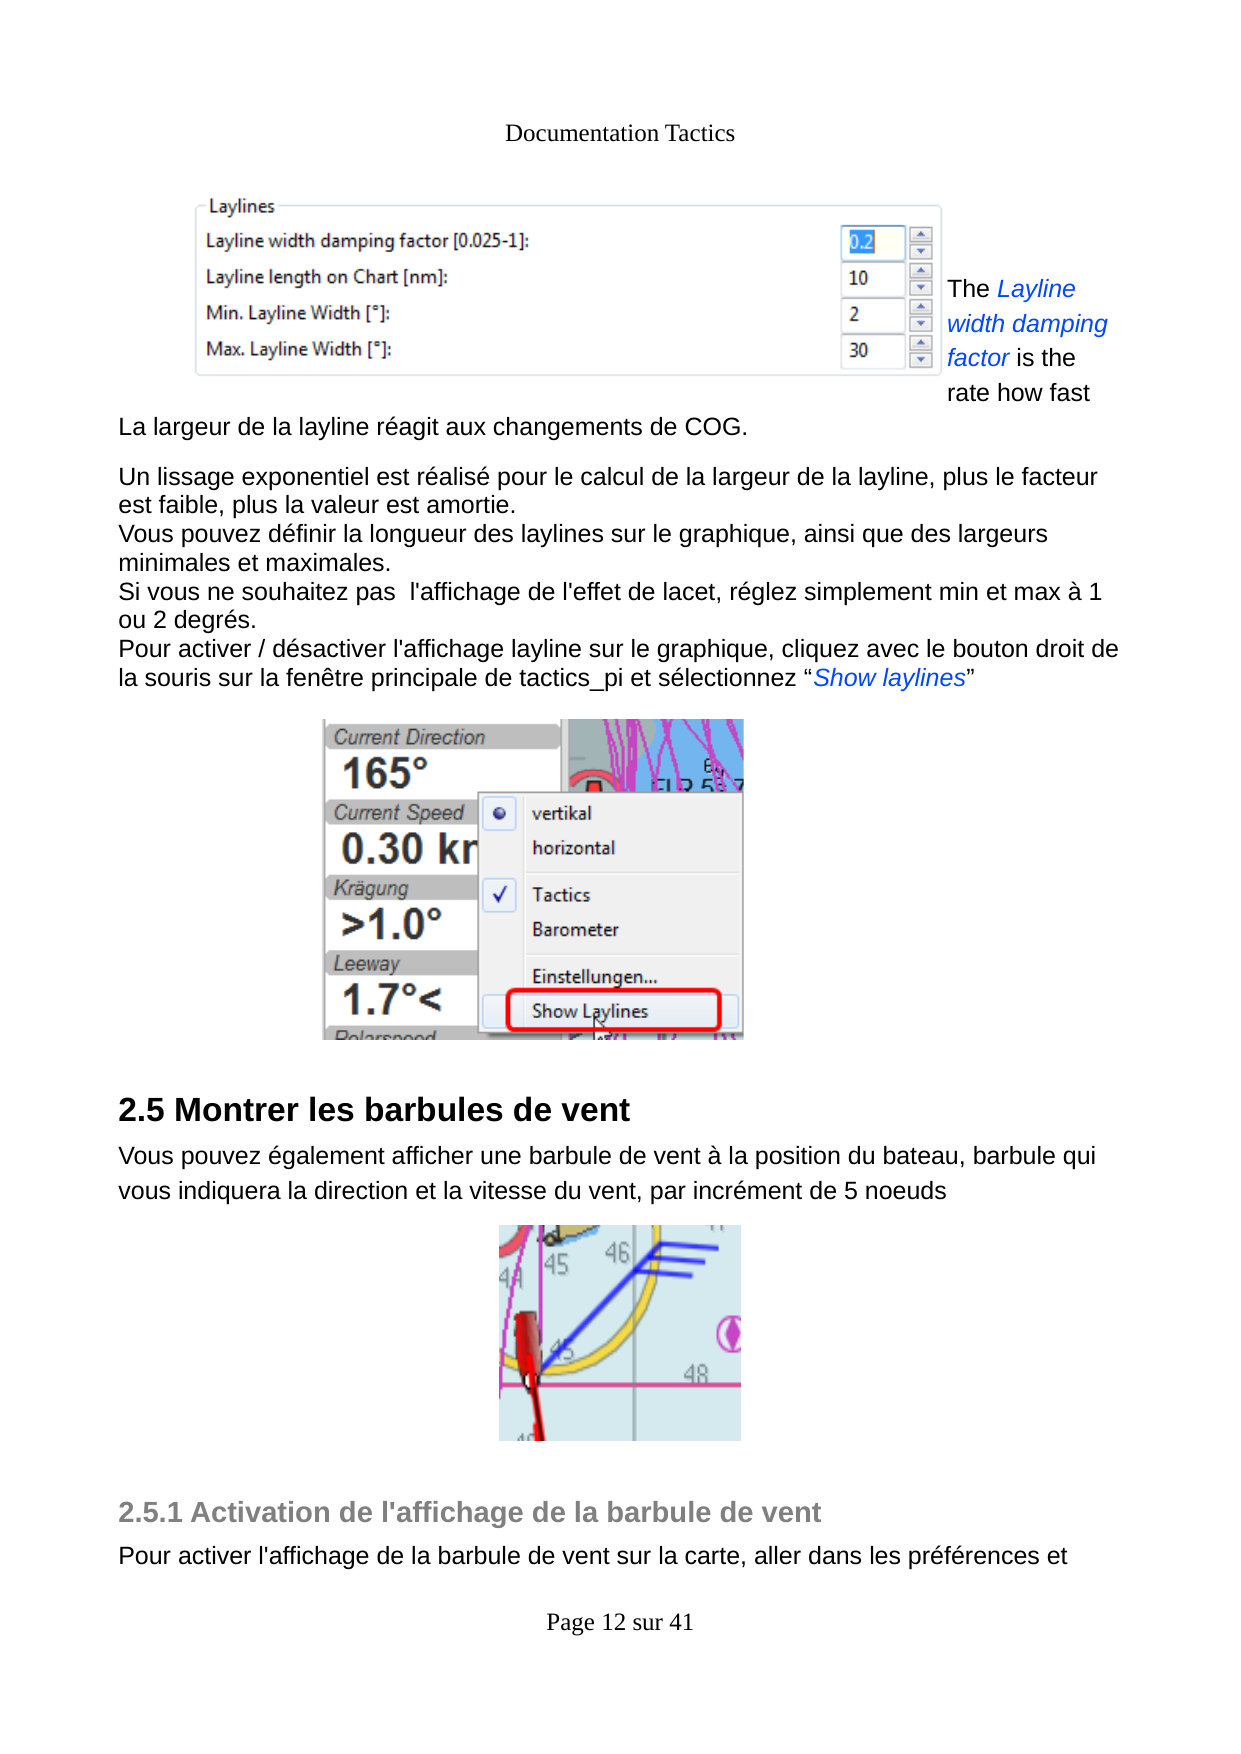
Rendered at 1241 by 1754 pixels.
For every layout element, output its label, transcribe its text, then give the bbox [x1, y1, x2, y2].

text Un lissage exponentiel est réalisé pour le calcul de la largeur de la layline, plus le facteur est faible, plus la valeur est amortie. Vous pouvez définir la longueur des laylines sur le graphique, ainsi que des largeurs minimales et maximales. Si vous ne souhaitez pas l'affichage de l'effet de lacet, réglez simplement min et max à 1 ou 2 degrés. Pour activer / désactiver l'affichage layline sur le graphique, cliquez avec le bouton droit de la souris sur la fenêtre principale de tactics_pi et sélectionnez “Show laylines” [118, 461, 1122, 691]
subtitle 2.5 Montrer les barbules de vent [118, 1090, 1122, 1129]
subtitle 2.5.1 Activation de l'affichage de la barbule de vent [118, 1495, 1122, 1529]
picture [321, 719, 744, 1040]
text The Layline width damping factor is the rate how fast La largeur de la layline réagit aux changements de COG. [118, 274, 1122, 441]
picture [499, 1225, 742, 1441]
picture [189, 194, 947, 384]
text Vous pouvez également afficher une barbule de vent à la position du bateau, barbule qui vous indiquera la direction et la vitesse du vent, par incrément de 5 noeuds [118, 1141, 1122, 1204]
text Pour activer l'affichage de la barbule de vent sur la carte, aller dans les préférences et [118, 1541, 1122, 1570]
